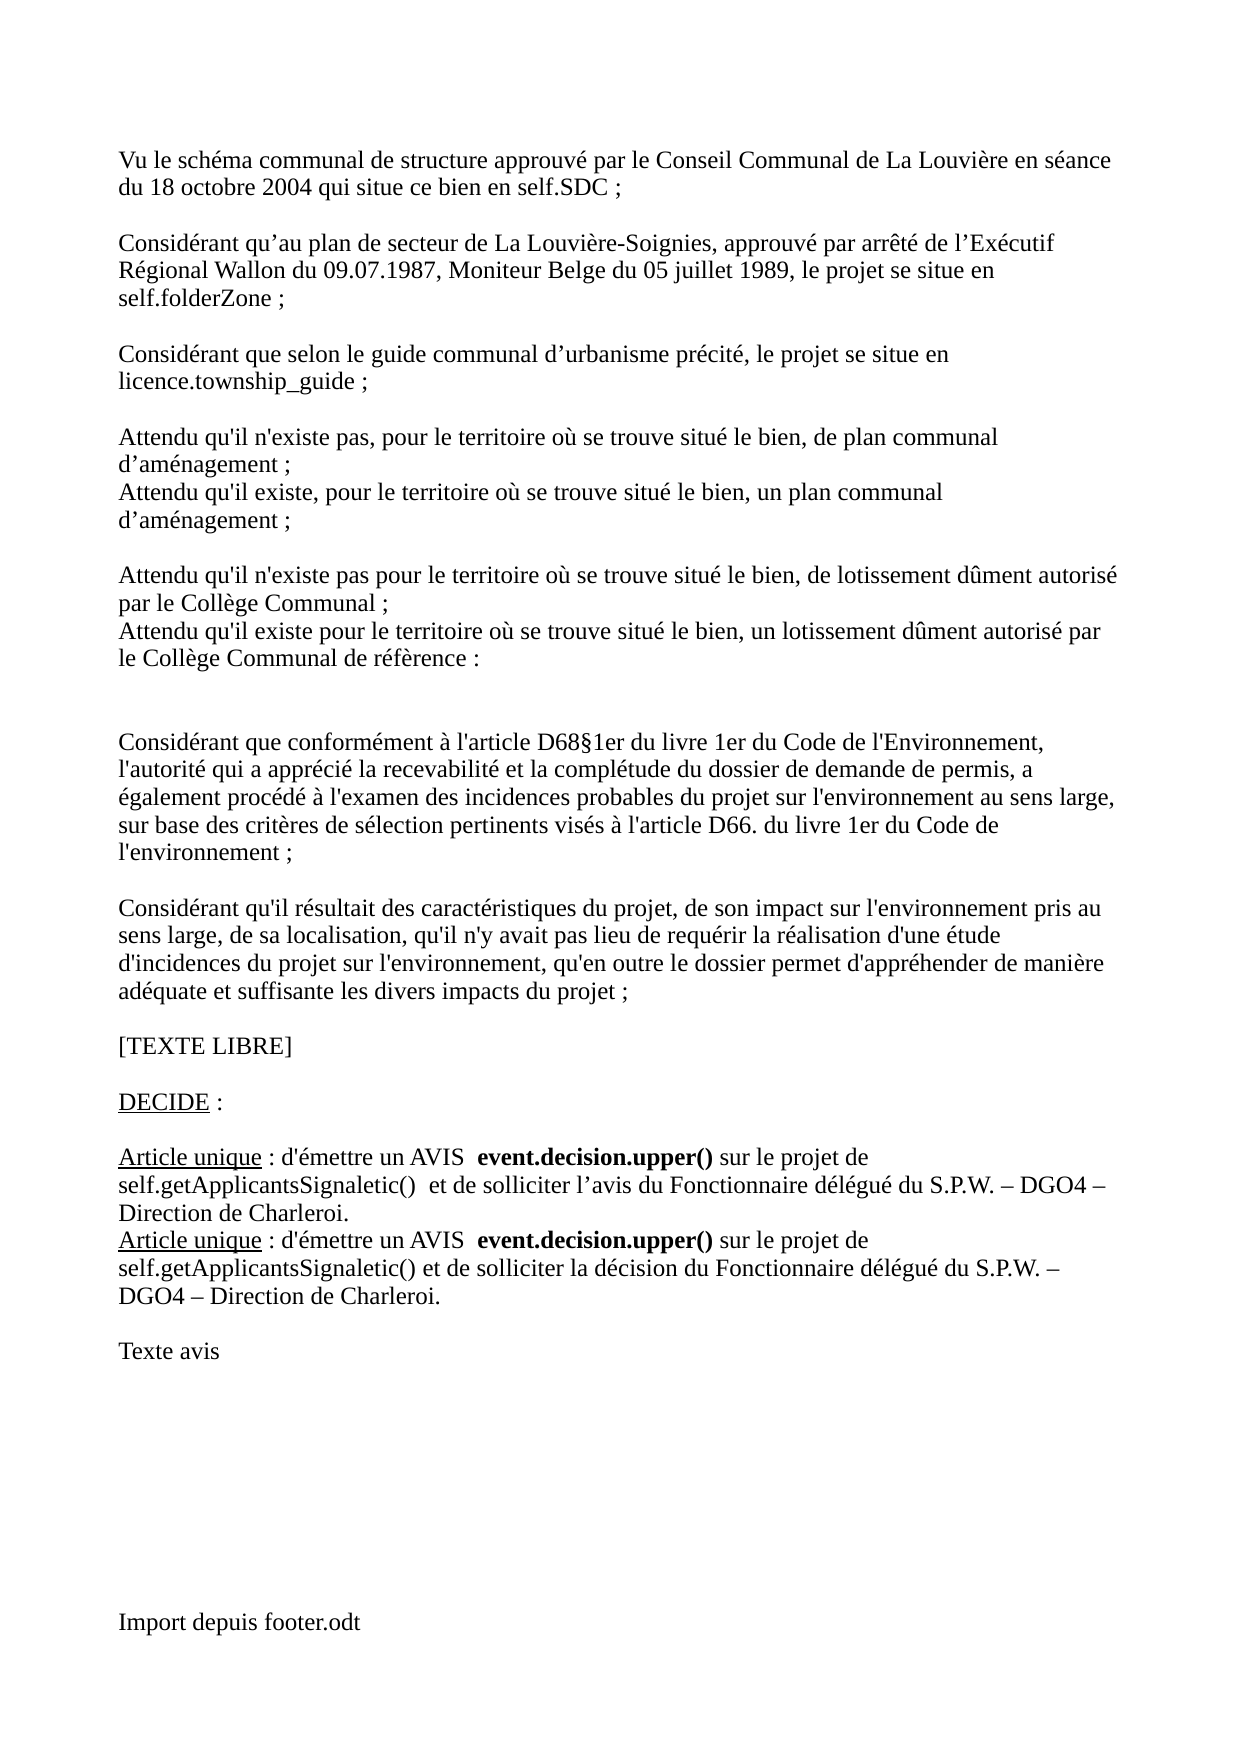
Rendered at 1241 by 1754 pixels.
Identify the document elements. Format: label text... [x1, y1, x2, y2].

text Considérant qu'il résultait des caractéristiques du projet, de son impact sur l'environnement pris au sens large, de sa localisation, qu'il n'y avait pas lieu de requérir la réalisation d'une étude d'incidences du projet sur l'environnement, qu'en outre le dossier permet d'appréhender de manière adéquate et suffisante les divers impacts du projet ; [118, 894, 1122, 1005]
text DECIDE : [118, 1088, 1122, 1116]
text Attendu qu'il n'existe pas pour le territoire où se trouve situé le bien, de lotissement dûment autorisé par le Collège Communal ; [118, 561, 1122, 617]
text self.folderZone ; [118, 284, 1122, 312]
text Attendu qu'il existe, pour le territoire où se trouve situé le bien, un plan communal d’aménagement ; [118, 478, 1122, 534]
text Attendu qu'il n'existe pas, pour le territoire où se trouve situé le bien, de plan communal d’aménagement ; [118, 423, 1122, 478]
text [TEXTE LIBRE] [118, 1032, 1122, 1060]
text Texte avis [118, 1337, 1122, 1365]
text Attendu qu'il existe pour le territoire où se trouve situé le bien, un lotissement dûment autorisé par le Collège Communal de réfèrence : [118, 617, 1122, 672]
text Considérant que selon le guide communal d’urbanisme précité, le projet se situe en licence.township_guide ; [118, 340, 1122, 395]
text Considérant que conformément à l'article D68§1er du livre 1er du Code de l'Environnement, l'autorité qui a apprécié la recevabilité et la complétude du dossier de demande de permis, a également procédé à l'examen des incidences probables du projet sur l'environnement au sens large, sur base des critères de sélection pertinents visés à l'article D66. du livre 1er du Code de l'environnement ; [118, 728, 1122, 866]
text Article unique : d'émettre un AVIS event.decision.upper() sur le projet de self.getApplicantsSignaletic() et de solliciter la décision du Fonctionnaire délégué du S.P.W. – DGO4 – Direction de Charleroi. [118, 1226, 1122, 1309]
text Vu le schéma communal de structure approuvé par le Conseil Communal de La Louvière en séance du 18 octobre 2004 qui situe ce bien en self.SDC ; [118, 146, 1122, 201]
text Considérant qu’au plan de secteur de La Louvière-Soignies, approuvé par arrêté de l’Exécutif Régional Wallon du 09.07.1987, Moniteur Belge du 05 juillet 1989, le projet se situe en [118, 229, 1122, 284]
text Article unique : d'émettre un AVIS event.decision.upper() sur le projet de self.getApplicantsSignaletic() et de solliciter l’avis du Fonctionnaire délégué du S.P.W. – DGO4 – Direction de Charleroi. [118, 1143, 1122, 1226]
